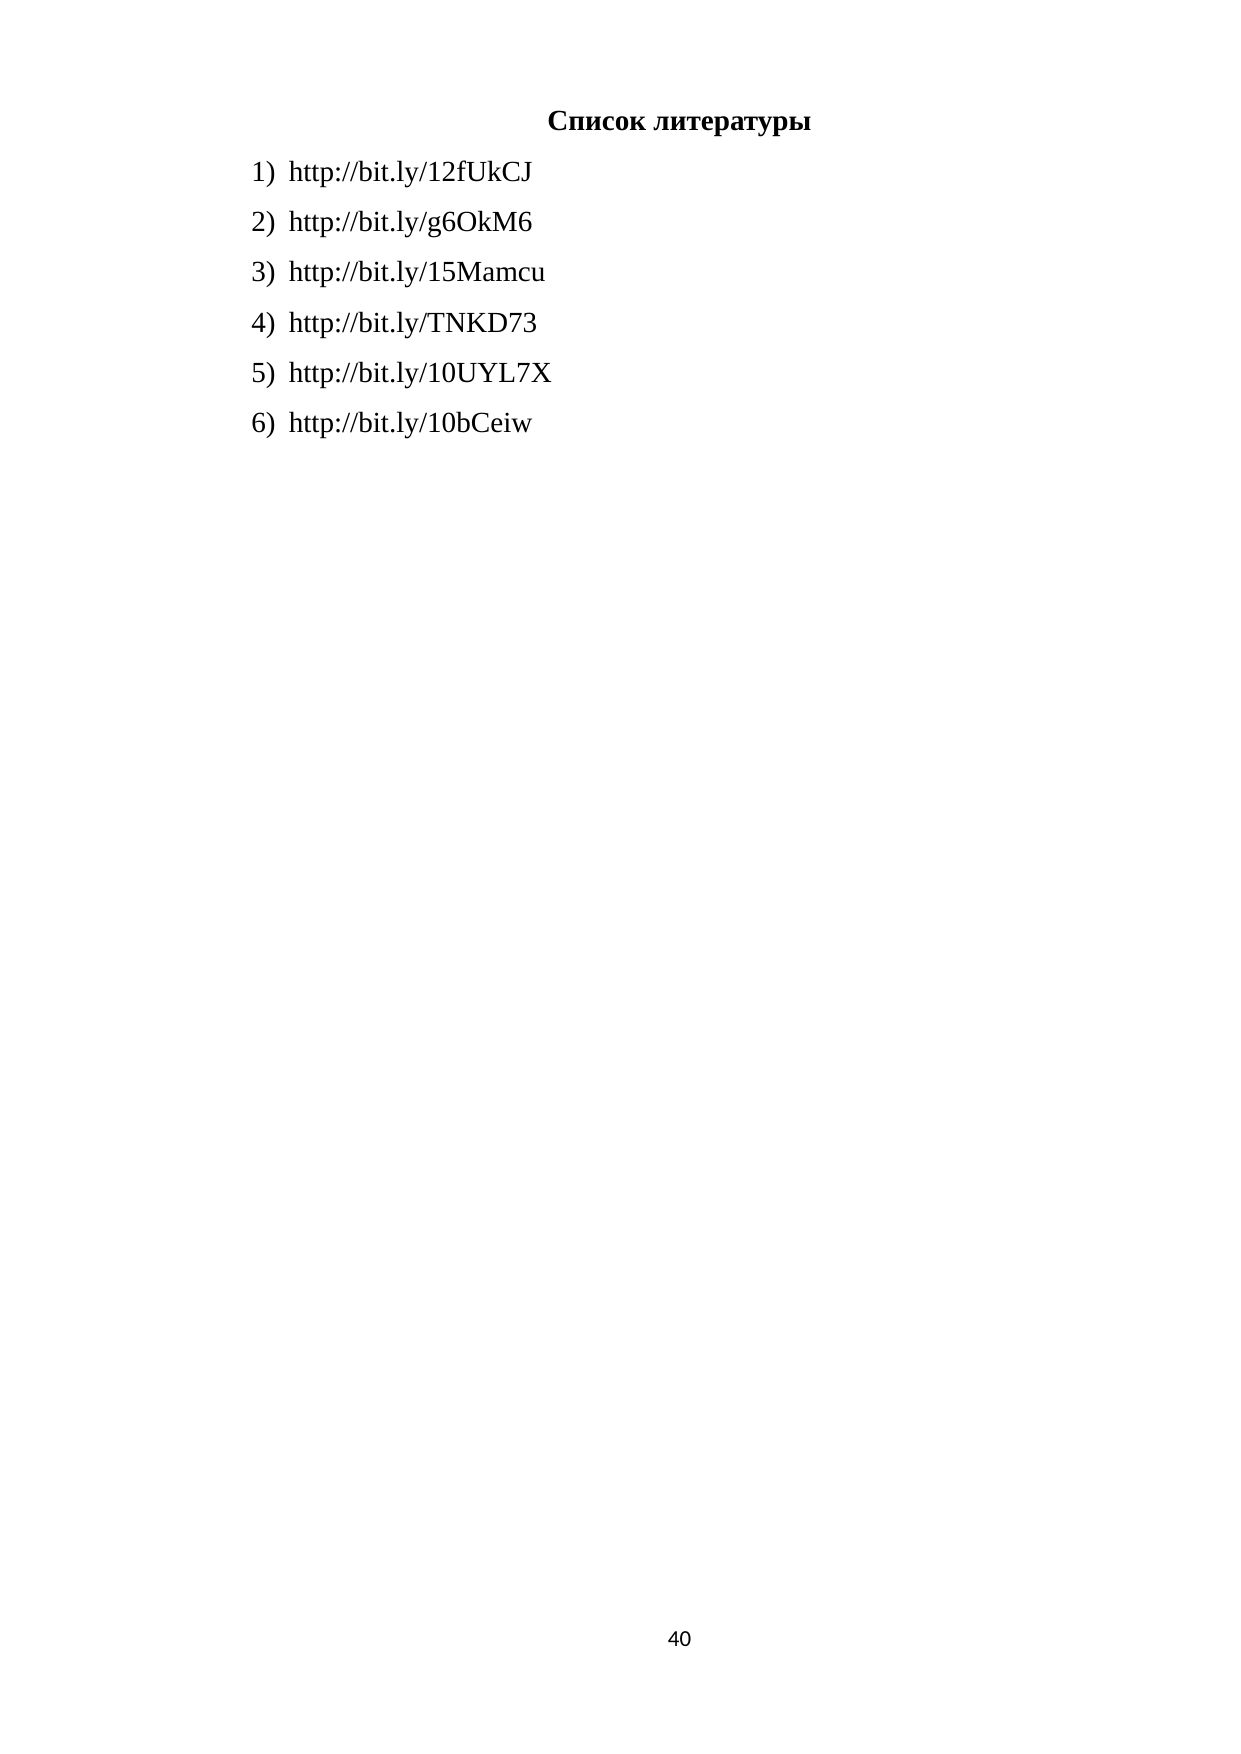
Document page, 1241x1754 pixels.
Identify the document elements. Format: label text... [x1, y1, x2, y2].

list http://bit.ly/12fUkCJ [251, 154, 1181, 187]
list http://bit.ly/g6OkM6 [251, 204, 1181, 238]
subtitle Список литературы [177, 103, 1181, 137]
list http://bit.ly/15Mamcu [251, 254, 1181, 288]
list http://bit.ly/TNKD73 [251, 305, 1181, 338]
list http://bit.ly/10bCeiw [251, 405, 1181, 439]
list http://bit.ly/10UYL7X [251, 355, 1181, 388]
